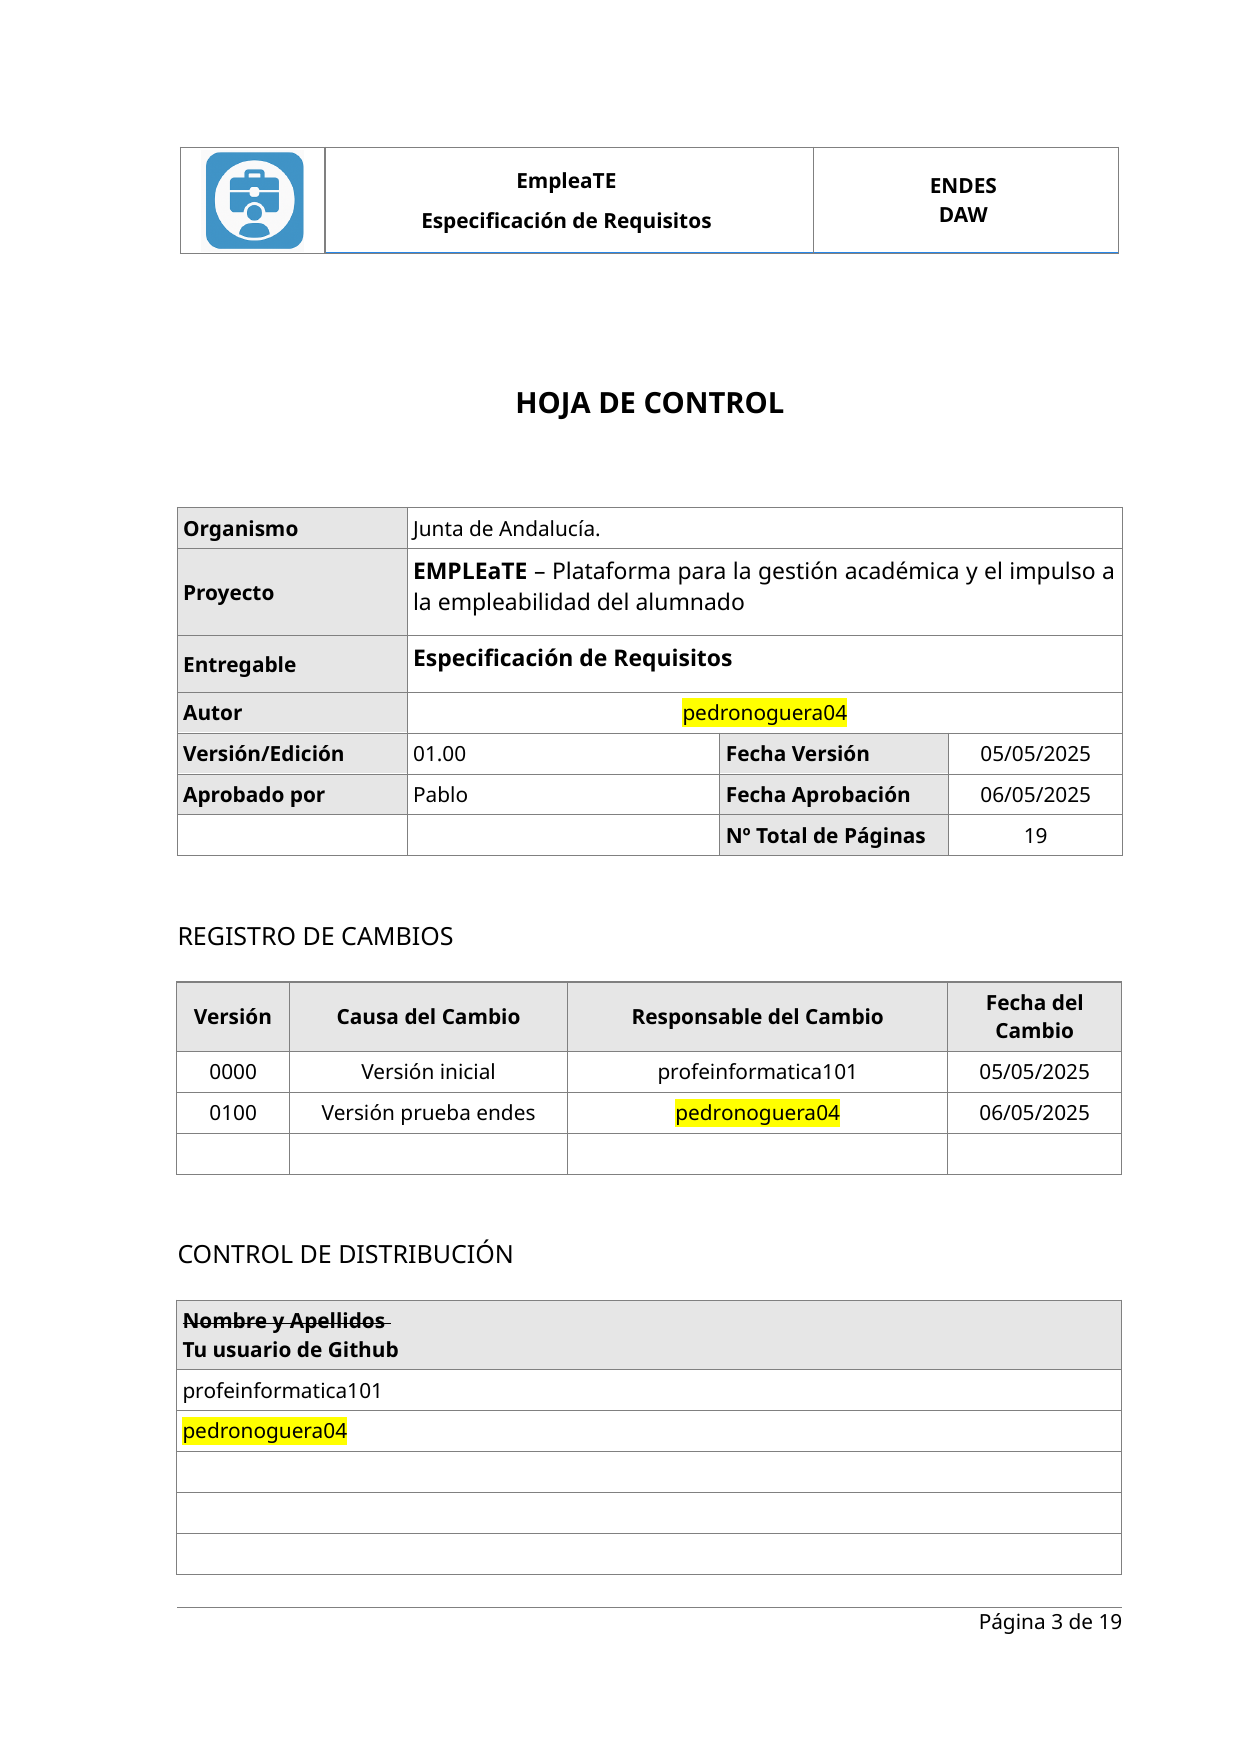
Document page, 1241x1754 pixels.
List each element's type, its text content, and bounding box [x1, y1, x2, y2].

table_cell Versión inicial [290, 1052, 567, 1092]
table_cell [177, 1134, 289, 1173]
table_cell 05/05/2025 [949, 734, 1122, 773]
table_cell profeinformatica101 [568, 1052, 947, 1092]
table_header Junta de Andalucía. [408, 508, 1122, 548]
table_header Causa del Cambio [290, 983, 567, 1051]
text REGISTRO DE CAMBIOS [177, 919, 1122, 953]
picture [201, 150, 304, 252]
text HOJA DE CONTROL [177, 382, 1122, 422]
table_cell Nº Total de Páginas [720, 815, 948, 855]
table_cell pedronoguera04 [177, 1411, 1121, 1451]
table_cell [177, 1493, 1121, 1533]
table_cell Entregable [178, 636, 407, 692]
table_cell Aprobado por [178, 775, 407, 814]
table_cell 01.00 [408, 734, 719, 773]
table_cell Fecha Versión [720, 734, 948, 773]
table_cell Proyecto [178, 549, 407, 635]
table_cell Fecha Aprobación [720, 775, 948, 814]
table_cell [568, 1134, 947, 1173]
table_header Nombre y Apellidos Tu usuario de Github [177, 1301, 1121, 1369]
table_cell 05/05/2025 [948, 1052, 1121, 1092]
table_header Fecha del Cambio [948, 983, 1121, 1051]
table_cell EMPLEaTE – Plataforma para la gestión académica y el impulso a la empleabilidad del alumnado [408, 549, 1122, 635]
table_cell Autor [178, 693, 407, 732]
table_cell Versión/Edición [178, 734, 407, 773]
table_cell [177, 1452, 1121, 1492]
table_cell 0000 [177, 1052, 289, 1092]
table_cell [178, 815, 407, 855]
table_cell 0100 [177, 1093, 289, 1133]
table_cell pedronoguera04 [408, 693, 1122, 732]
table_cell 16 [949, 815, 1122, 855]
table_cell 06/05/2025 [948, 1093, 1121, 1133]
table_header Organismo [178, 508, 407, 548]
table_cell Versión prueba endes [290, 1093, 567, 1133]
table_cell Pablo [408, 775, 719, 814]
table_cell Especificación de Requisitos [408, 636, 1122, 692]
table_cell [408, 815, 719, 855]
table_cell [948, 1134, 1121, 1173]
table_cell 06/05/2025 [949, 775, 1122, 814]
table_cell pedronoguera04 [568, 1093, 947, 1133]
table_header Responsable del Cambio [568, 983, 947, 1051]
text CONTROL DE DISTRIBUCIÓN [177, 1237, 1122, 1271]
table_cell profeinformatica101 [177, 1370, 1121, 1410]
table_cell [290, 1134, 567, 1173]
table_cell [177, 1534, 1121, 1574]
table_header Versión [177, 983, 289, 1051]
